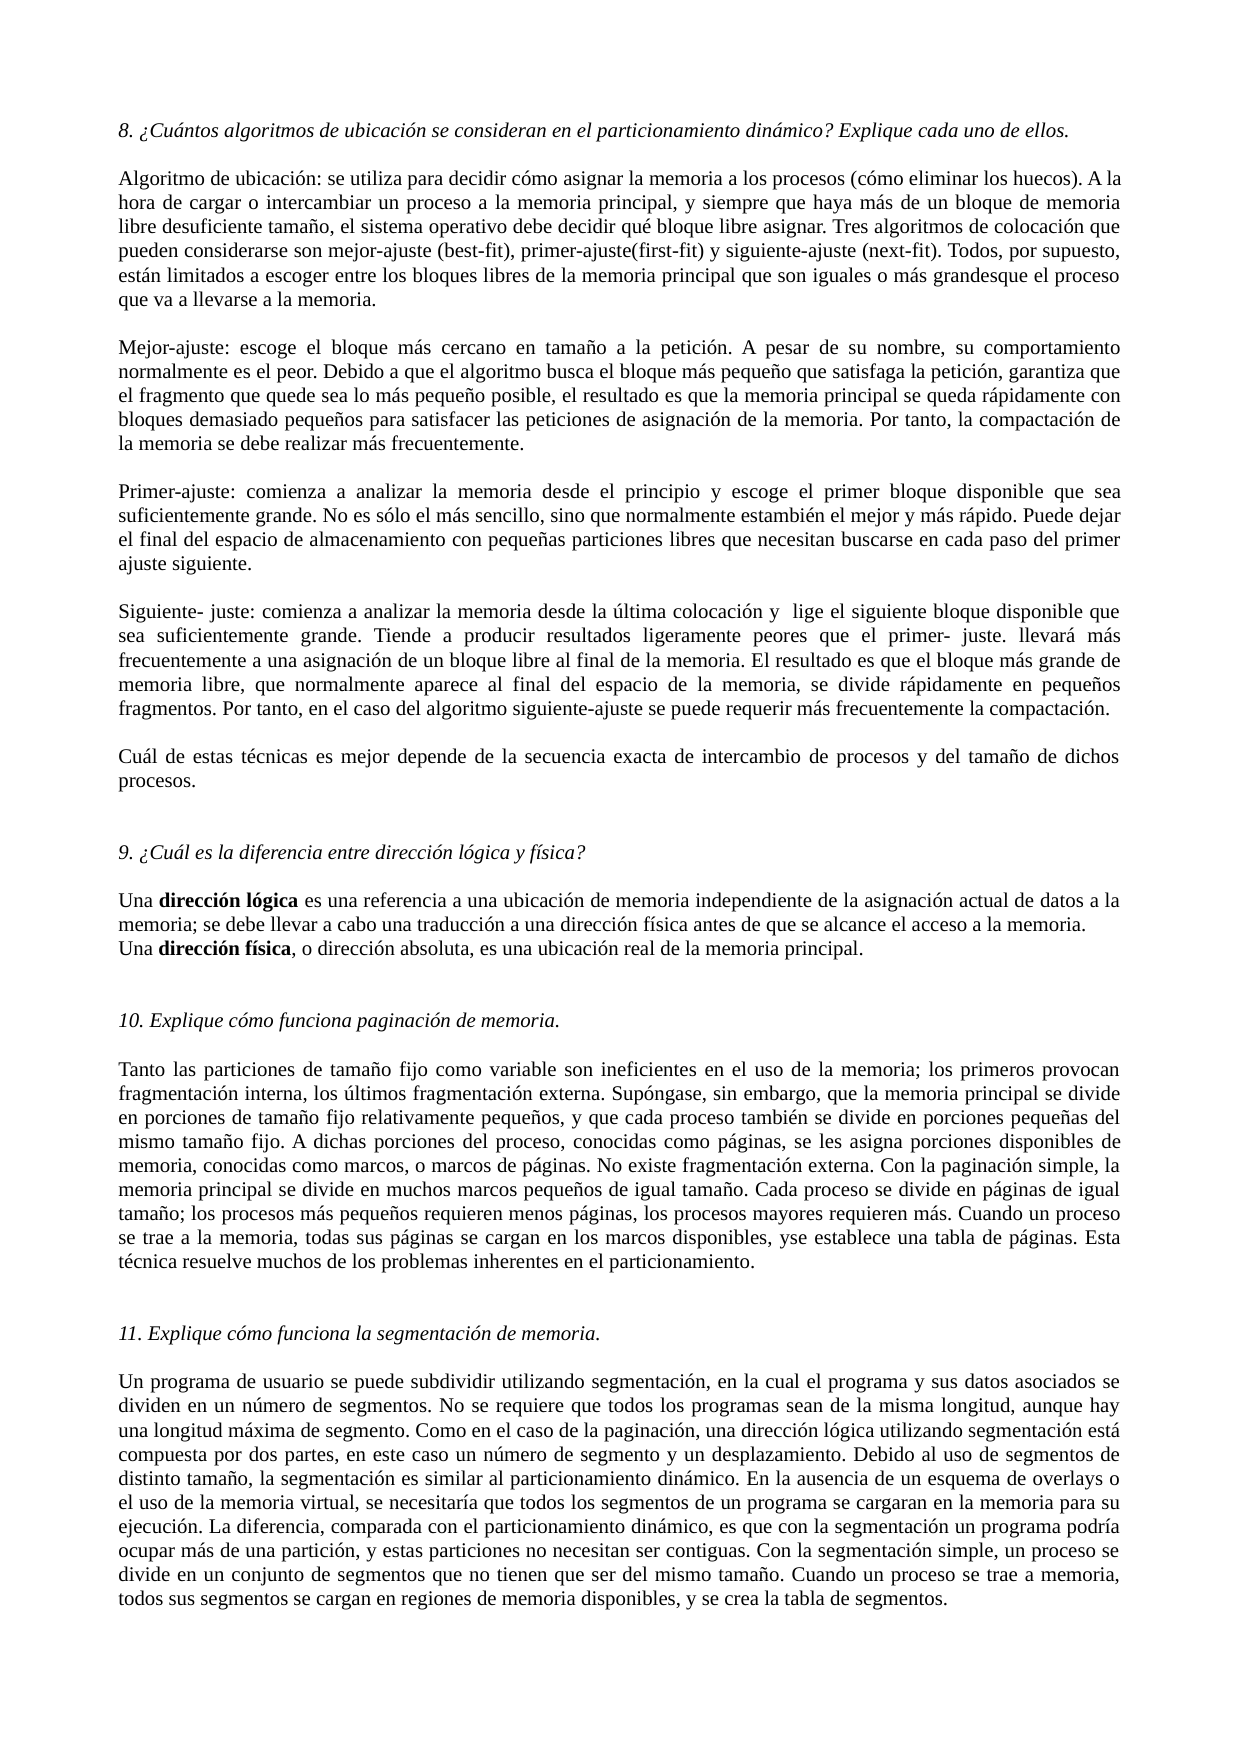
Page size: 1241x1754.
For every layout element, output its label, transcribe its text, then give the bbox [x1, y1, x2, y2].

text 9. ¿Cuál es la diferencia entre dirección lógica y física? [118, 840, 1122, 864]
text 8. ¿Cuántos algoritmos de ubicación se consideran en el particionamiento dinámico? Explique cada uno de ellos. [118, 118, 1122, 142]
text 10. Explique cómo funciona paginación de memoria. [118, 1008, 1122, 1032]
text Un programa de usuario se puede subdividir utilizando segmentación, en la cual el programa y sus datos asociados se dividen en un número de segmentos. No se requiere que todos los programas sean de la misma longitud, aunque hay una longitud máxima de segmento. Como en el caso de la paginación, una dirección lógica utilizando segmentación está compuesta por dos partes, en este caso un número de segmento y un desplazamiento. Debido al uso de segmentos de distinto tamaño, la segmentación es similar al particionamiento dinámico. En la ausencia de un esquema de overlays o el uso de la memoria virtual, se necesitaría que todos los segmentos de un programa se cargaran en la memoria para su ejecución. La diferencia, comparada con el particionamiento dinámico, es que con la segmentación un programa podría ocupar más de una partición, y estas particiones no necesitan ser contiguas. Con la segmentación simple, un proceso se divide en un conjunto de segmentos que no tienen que ser del mismo tamaño. Cuando un proceso se trae a memoria, todos sus segmentos se cargan en regiones de memoria disponibles, y se crea la tabla de segmentos. [118, 1369, 1122, 1610]
text 11. Explique cómo funciona la segmentación de memoria. [118, 1321, 1122, 1345]
text Tanto las particiones de tamaño fijo como variable son ineficientes en el uso de la memoria; los primeros provocan fragmentación interna, los últimos fragmentación externa. Supóngase, sin embargo, que la memoria principal se divide en porciones de tamaño fijo relativamente pequeños, y que cada proceso también se divide en porciones pequeñas del mismo tamaño fijo. A dichas porciones del proceso, conocidas como páginas, se les asigna porciones disponibles de memoria, conocidas como marcos, o marcos de páginas. No existe fragmentación externa. Con la paginación simple, la memoria principal se divide en muchos marcos pequeños de igual tamaño. Cada proceso se divide en páginas de igual tamaño; los procesos más pequeños requieren menos páginas, los procesos mayores requieren más. Cuando un proceso se trae a la memoria, todas sus páginas se cargan en los marcos disponibles, yse establece una tabla de páginas. Esta técnica resuelve muchos de los problemas inherentes en el particionamiento. [118, 1057, 1122, 1273]
text Mejor-ajuste: escoge el bloque más cercano en tamaño a la petición. A pesar de su nombre, su comportamiento normalmente es el peor. Debido a que el algoritmo busca el bloque más pequeño que satisfaga la petición, garantiza que el fragmento que quede sea lo más pequeño posible, el resultado es que la memoria principal se queda rápidamente con bloques demasiado pequeños para satisfacer las peticiones de asignación de la memoria. Por tanto, la compactación de la memoria se debe realizar más frecuentemente. [118, 335, 1122, 455]
text Primer-ajuste: comienza a analizar la memoria desde el principio y escoge el primer bloque disponible que sea suficientemente grande. No es sólo el más sencillo, sino que normalmente estambién el mejor y más rápido. Puede dejar el final del espacio de almacenamiento con pequeñas particiones libres que necesitan buscarse en cada paso del primer ajuste siguiente. [118, 479, 1122, 575]
text Siguiente- juste: comienza a analizar la memoria desde la última colocación y lige el siguiente bloque disponible que sea suficientemente grande. Tiende a producir resultados ligeramente peores que el primer- juste. llevará más frecuentemente a una asignación de un bloque libre al final de la memoria. El resultado es que el bloque más grande de memoria libre, que normalmente aparece al final del espacio de la memoria, se divide rápidamente en pequeños fragmentos. Por tanto, en el caso del algoritmo siguiente-ajuste se puede requerir más frecuentemente la compactación. [118, 599, 1122, 720]
text Cuál de estas técnicas es mejor depende de la secuencia exacta de intercambio de procesos y del tamaño de dichos procesos. [118, 744, 1122, 792]
text Una dirección lógica es una referencia a una ubicación de memoria independiente de la asignación actual de datos a la memoria; se debe llevar a cabo una traducción a una dirección física antes de que se alcance el acceso a la memoria. [118, 888, 1122, 936]
text Algoritmo de ubicación: se utiliza para decidir cómo asignar la memoria a los procesos (cómo eliminar los huecos). A la hora de cargar o intercambiar un proceso a la memoria principal, y siempre que haya más de un bloque de memoria libre desuficiente tamaño, el sistema operativo debe decidir qué bloque libre asignar. Tres algoritmos de colocación que pueden considerarse son mejor-ajuste (best-fit), primer-ajuste(first-fit) y siguiente-ajuste (next-fit). Todos, por supuesto, están limitados a escoger entre los bloques libres de la memoria principal que son iguales o más grandesque el proceso que va a llevarse a la memoria. [118, 166, 1122, 311]
text Una dirección física, o dirección absoluta, es una ubicación real de la memoria principal. [118, 936, 1122, 960]
